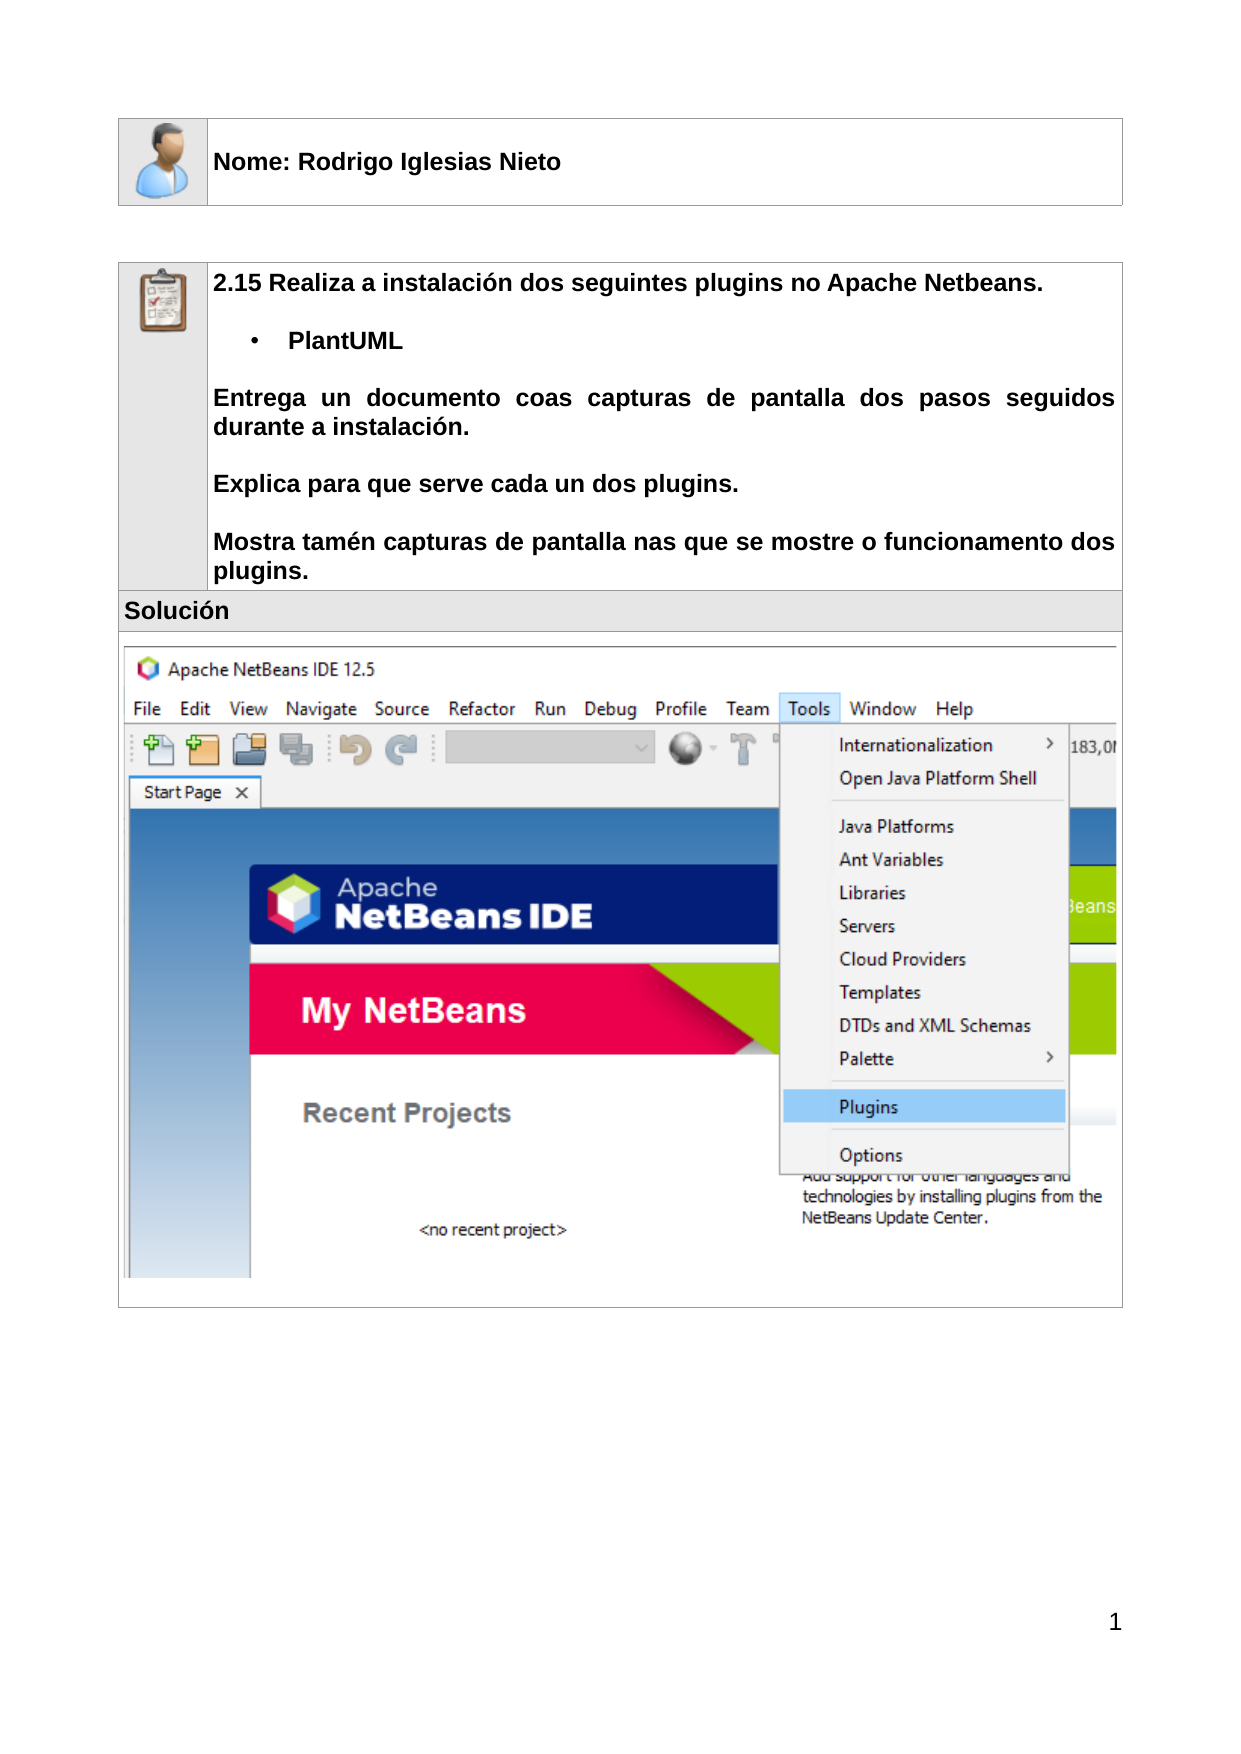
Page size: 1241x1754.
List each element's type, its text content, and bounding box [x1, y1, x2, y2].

table_cell [119, 632, 1122, 1307]
picture [125, 123, 201, 199]
table_cell Solución [119, 591, 1122, 631]
table_header 2.15 Realiza a instalación dos seguintes plugins no Apache Netbeans. PlantUML Entrega un documento coas capturas de pantalla dos pasos seguidos durante a instalación. Explica para que serve cada un dos plugins. Mostra tamén capturas de pantalla nas que se mostre o funcionamento dos plugins. [208, 263, 1122, 590]
table_header [119, 263, 207, 590]
table_header [119, 119, 207, 205]
picture [123, 646, 1117, 1278]
table_header Nome: Rodrigo Iglesias Nieto [208, 119, 1122, 205]
picture [130, 268, 195, 333]
